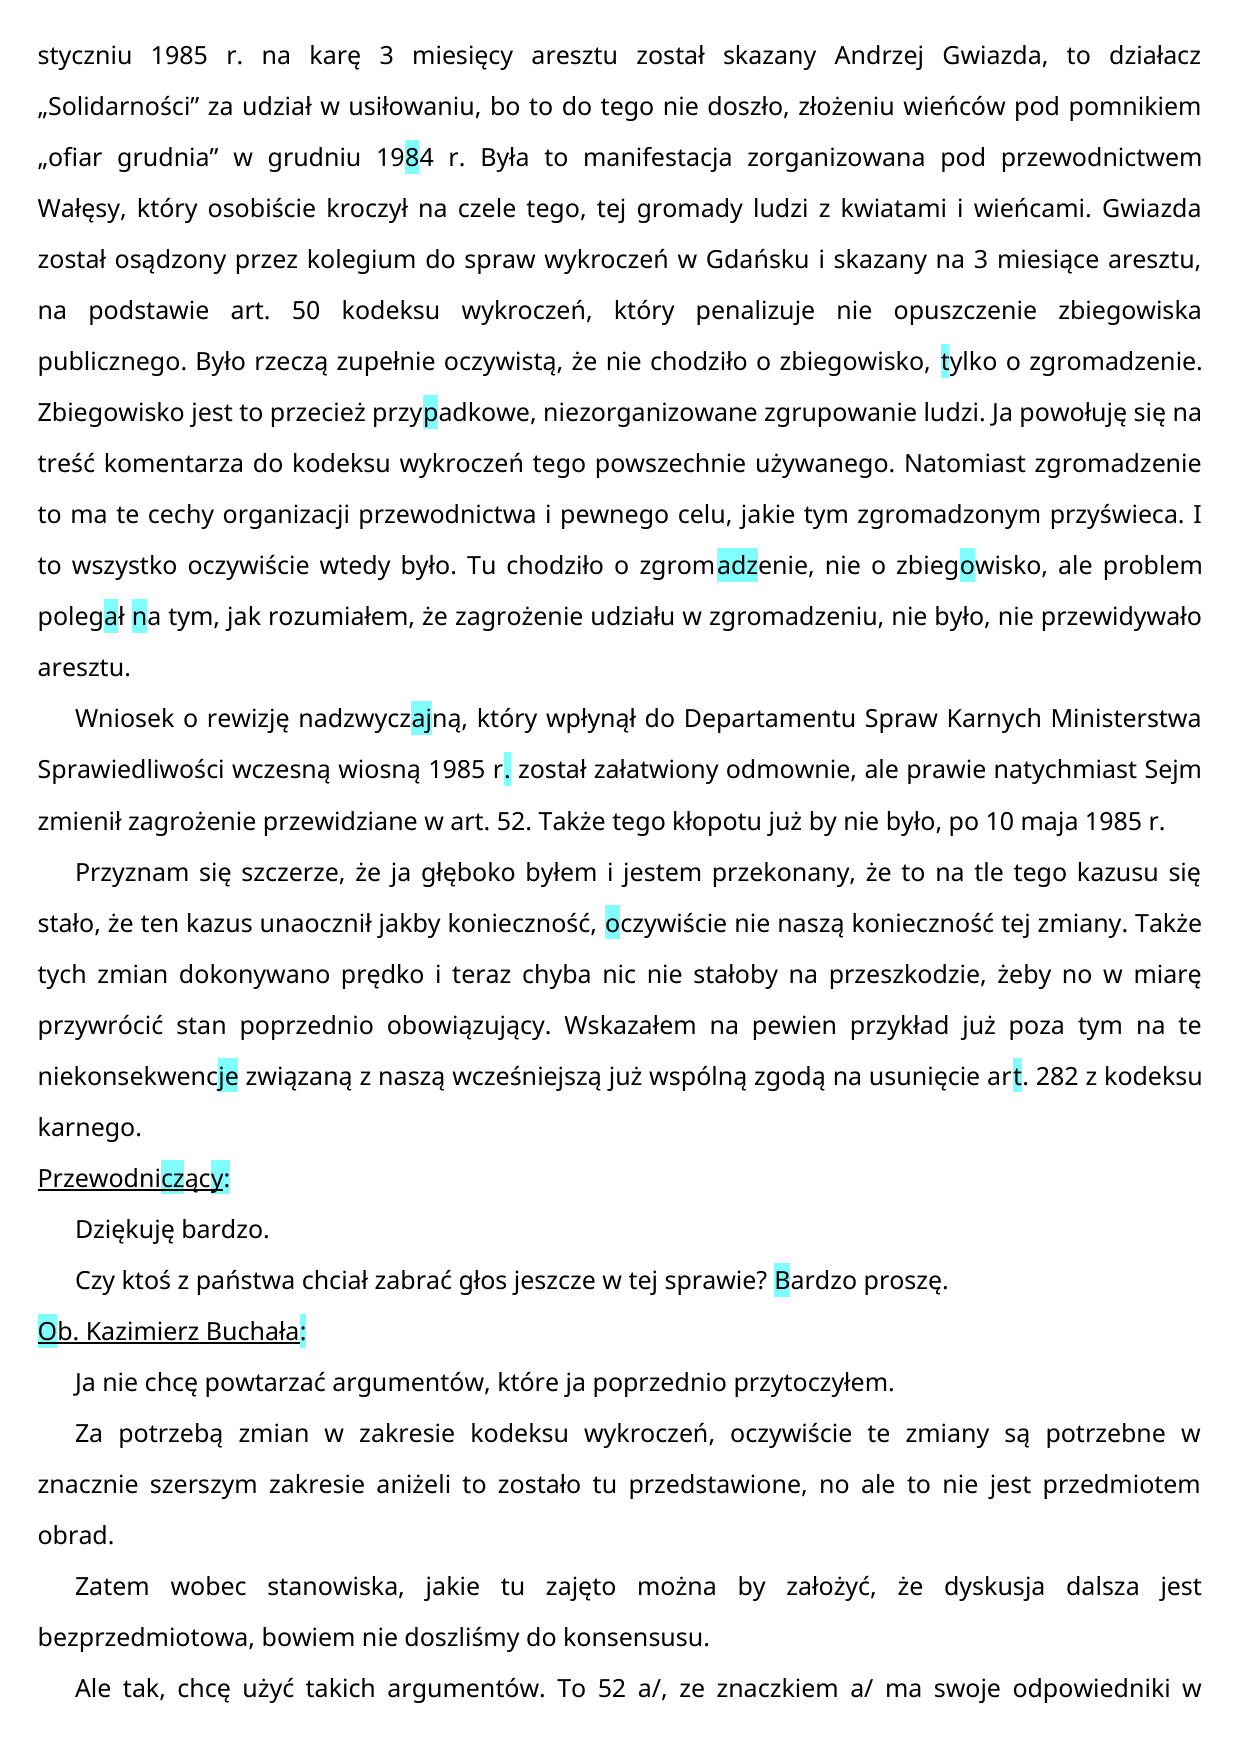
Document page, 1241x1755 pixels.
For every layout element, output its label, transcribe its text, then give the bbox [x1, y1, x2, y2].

text Zatem wobec stanowiska, jakie tu zajęto można by założyć, że dyskusja dalsza jest bezprzedmiotowa, bowiem nie doszliśmy do konsensusu. [37, 1569, 1203, 1654]
text Przyznam się szczerze, że ja głęboko byłem i jestem przekonany, że to na tle tego kazusu się stało, że ten kazus unaocznił jakby konieczność, oczywiście nie naszą konieczność tej zmiany. Także tych zmian dokonywano prędko i teraz chyba nic nie stałoby na przeszkodzie, żeby no w miarę przywrócić stan poprzednio obowiązujący. Wskazałem na pewien przykład już poza tym na te niekonsekwencje związaną z naszą wcześniejszą już wspólną zgodą na usunięcie art. 282 z kodeksu karnego. [37, 854, 1203, 1143]
text styczniu 1985 r. na karę 3 miesięcy aresztu został skazany Andrzej Gwiazda, to działacz „Solidarności” za udział w usiłowaniu, bo to do tego nie doszło, złożeniu wieńców pod pomnikiem „ofiar grudnia” w grudniu 1984 r. Była to manifestacja zorganizowana pod przewodnictwem Wałęsy, który osobiście kroczył na czele tego, tej gromady ludzi z kwiatami i wieńcami. Gwiazda został osądzony przez kolegium do spraw wykroczeń w Gdańsku i skazany na 3 miesiące aresztu, na podstawie art. 50 kodeksu wykroczeń, który penalizuje nie opuszczenie zbiegowiska publicznego. Było rzeczą zupełnie oczywistą, że nie chodziło o zbiegowisko, tylko o zgromadzenie. Zbiegowisko jest to przecież przypadkowe, niezorganizowane zgrupowanie ludzi. Ja powołuję się na treść komentarza do kodeksu wykroczeń tego powszechnie używanego. Natomiast zgromadzenie to ma te cechy organizacji przewodnictwa i pewnego celu, jakie tym zgromadzonym przyświeca. I to wszystko oczywiście wtedy było. Tu chodziło o zgromadzenie, nie o zbiegowisko, ale problem polegał na tym, jak rozumiałem, że zagrożenie udziału w zgromadzeniu, nie było, nie przewidywało aresztu. [37, 37, 1203, 684]
text Za potrzebą zmian w zakresie kodeksu wykroczeń, oczywiście te zmiany są potrzebne w znacznie szerszym zakresie aniżeli to zostało tu przedstawione, no ale to nie jest przedmiotem obrad. [37, 1416, 1203, 1552]
text Czy ktoś z państwa chciał zabrać głos jeszcze w tej sprawie? Bardzo proszę. [37, 1262, 1203, 1297]
text Przewodniczący: [37, 1160, 1203, 1194]
text Ob. Kazimierz Buchała: [37, 1313, 1203, 1348]
text Ale tak, chcę użyć takich argumentów. To 52 a/, ze znaczkiem a/ ma swoje odpowiedniki w [37, 1671, 1203, 1705]
text Ja nie chcę powtarzać argumentów, które ja poprzednio przytoczyłem. [37, 1364, 1203, 1399]
text Wniosek o rewizję nadzwyczajną, który wpłynął do Departamentu Spraw Karnych Ministerstwa Sprawiedliwości wczesną wiosną 1985 r. został załatwiony odmownie, ale prawie natychmiast Sejm zmienił zagrożenie przewidziane w art. 52. Także tego kłopotu już by nie było, po 10 maja 1985 r. [37, 701, 1203, 837]
text Dziękuję bardzo. [37, 1211, 1203, 1246]
